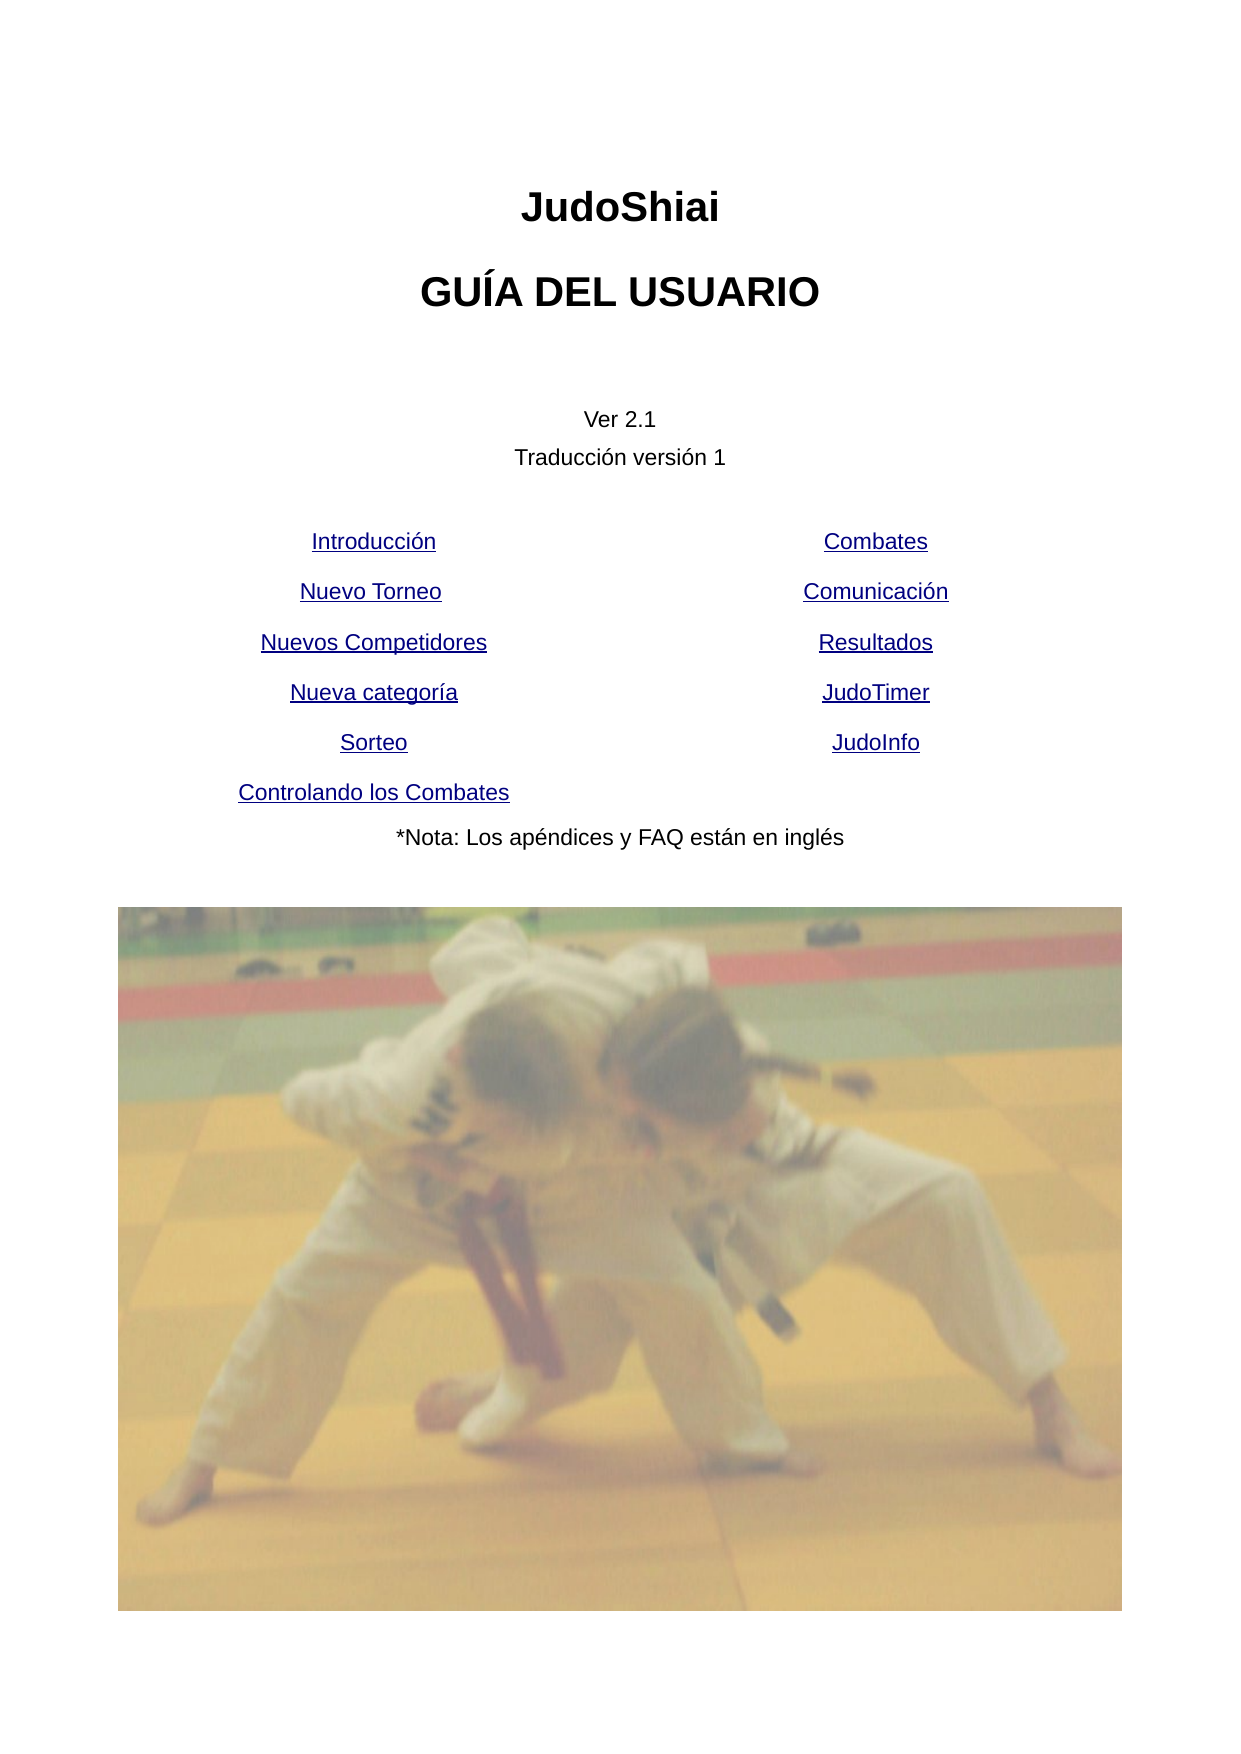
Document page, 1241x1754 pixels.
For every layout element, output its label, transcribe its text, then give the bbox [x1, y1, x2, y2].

table_cell Sorteo [123, 723, 625, 774]
table_header Combates [625, 522, 1127, 572]
table_cell Resultados [625, 623, 1127, 673]
table_cell Nuevos Competidores [123, 623, 625, 673]
table_cell Controlando los Combates [123, 774, 625, 824]
text *Nota: Los apéndices y FAQ están en inglés [118, 824, 1122, 850]
picture [118, 907, 1122, 1611]
subtitle GUÍA DEL USUARIO [118, 267, 1122, 315]
table_cell JudoTimer [625, 673, 1127, 723]
table_header Introducción [123, 522, 625, 572]
table_cell Nueva categoría [123, 673, 625, 723]
subtitle JudoShiai [118, 182, 1122, 230]
table_cell [625, 774, 1127, 824]
table_cell Comunicación [625, 573, 1127, 623]
text Ver 2.1 [118, 406, 1122, 432]
table_cell JudoInfo [625, 723, 1127, 774]
text Traducción versión 1 [118, 444, 1122, 471]
table_cell Nuevo Torneo [123, 573, 625, 623]
